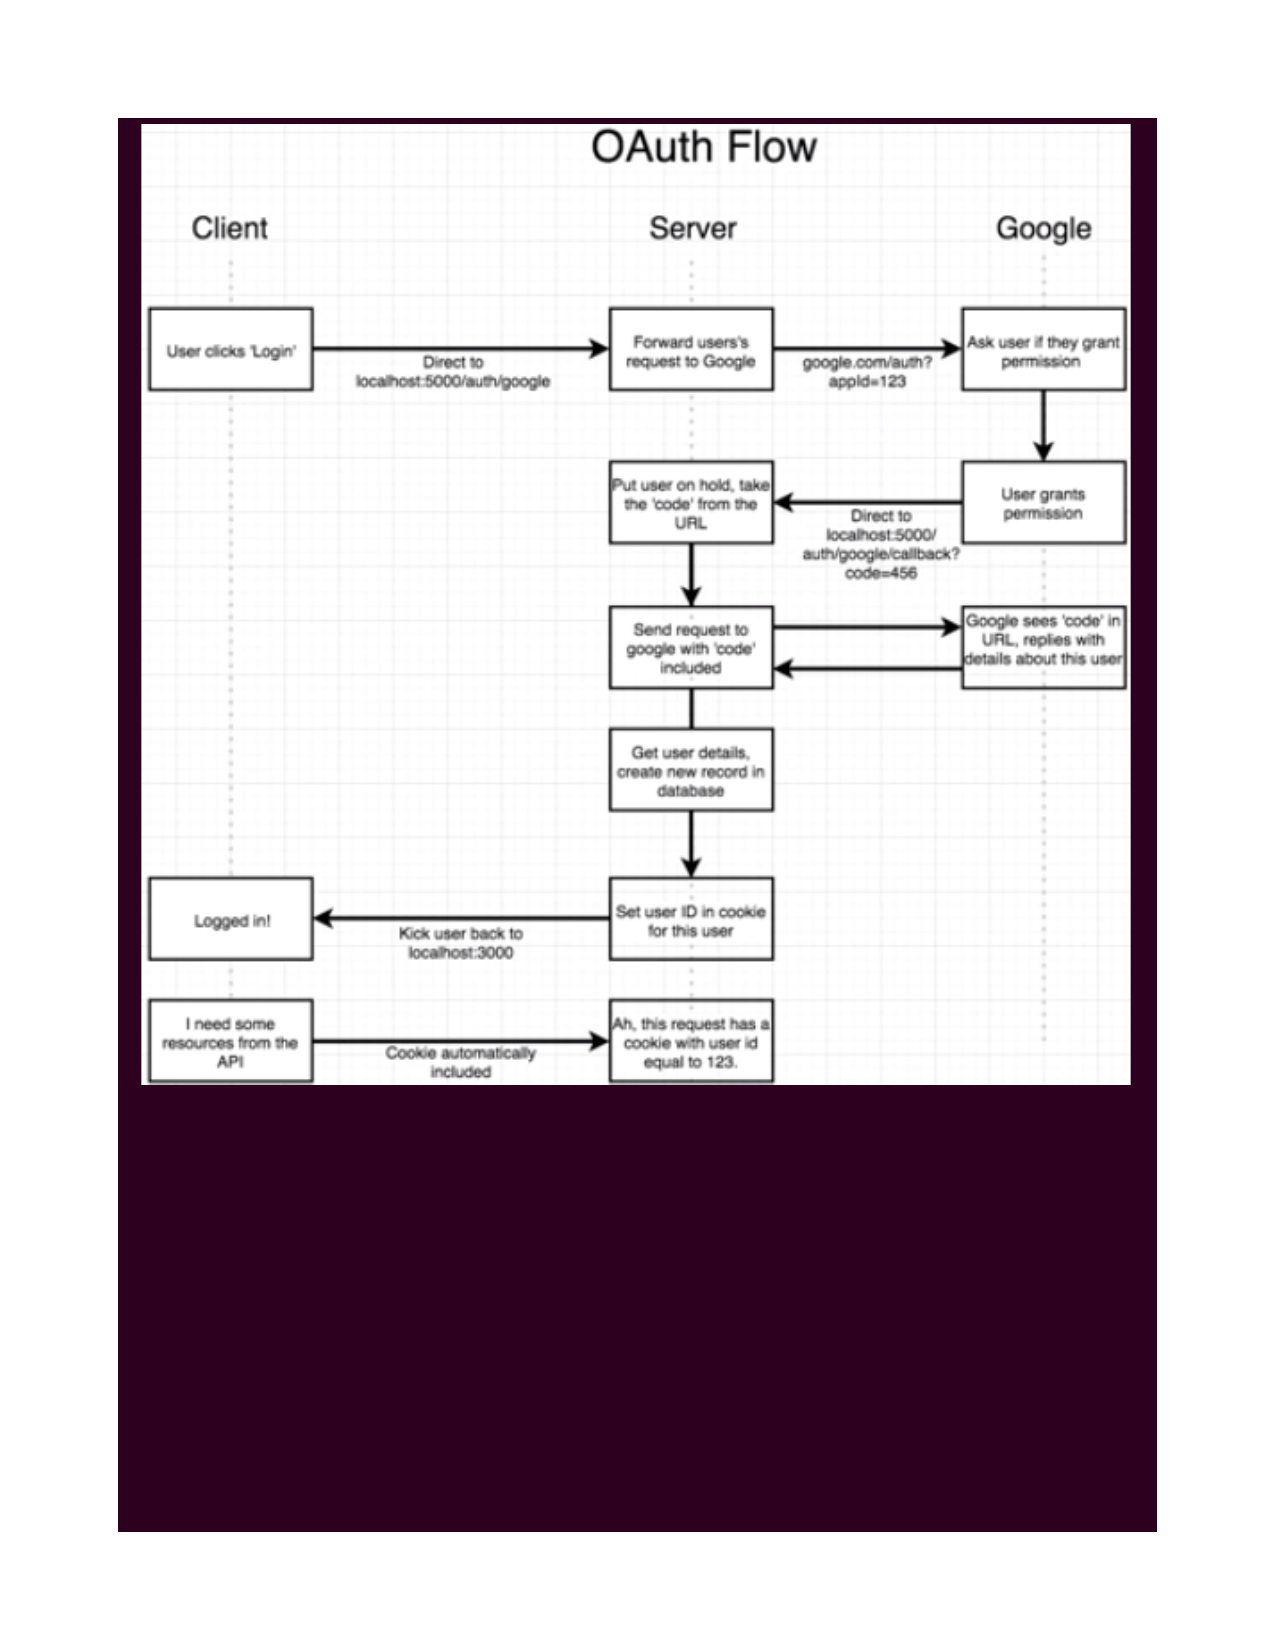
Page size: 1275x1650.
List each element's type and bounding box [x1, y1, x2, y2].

picture [141, 124, 1131, 1085]
